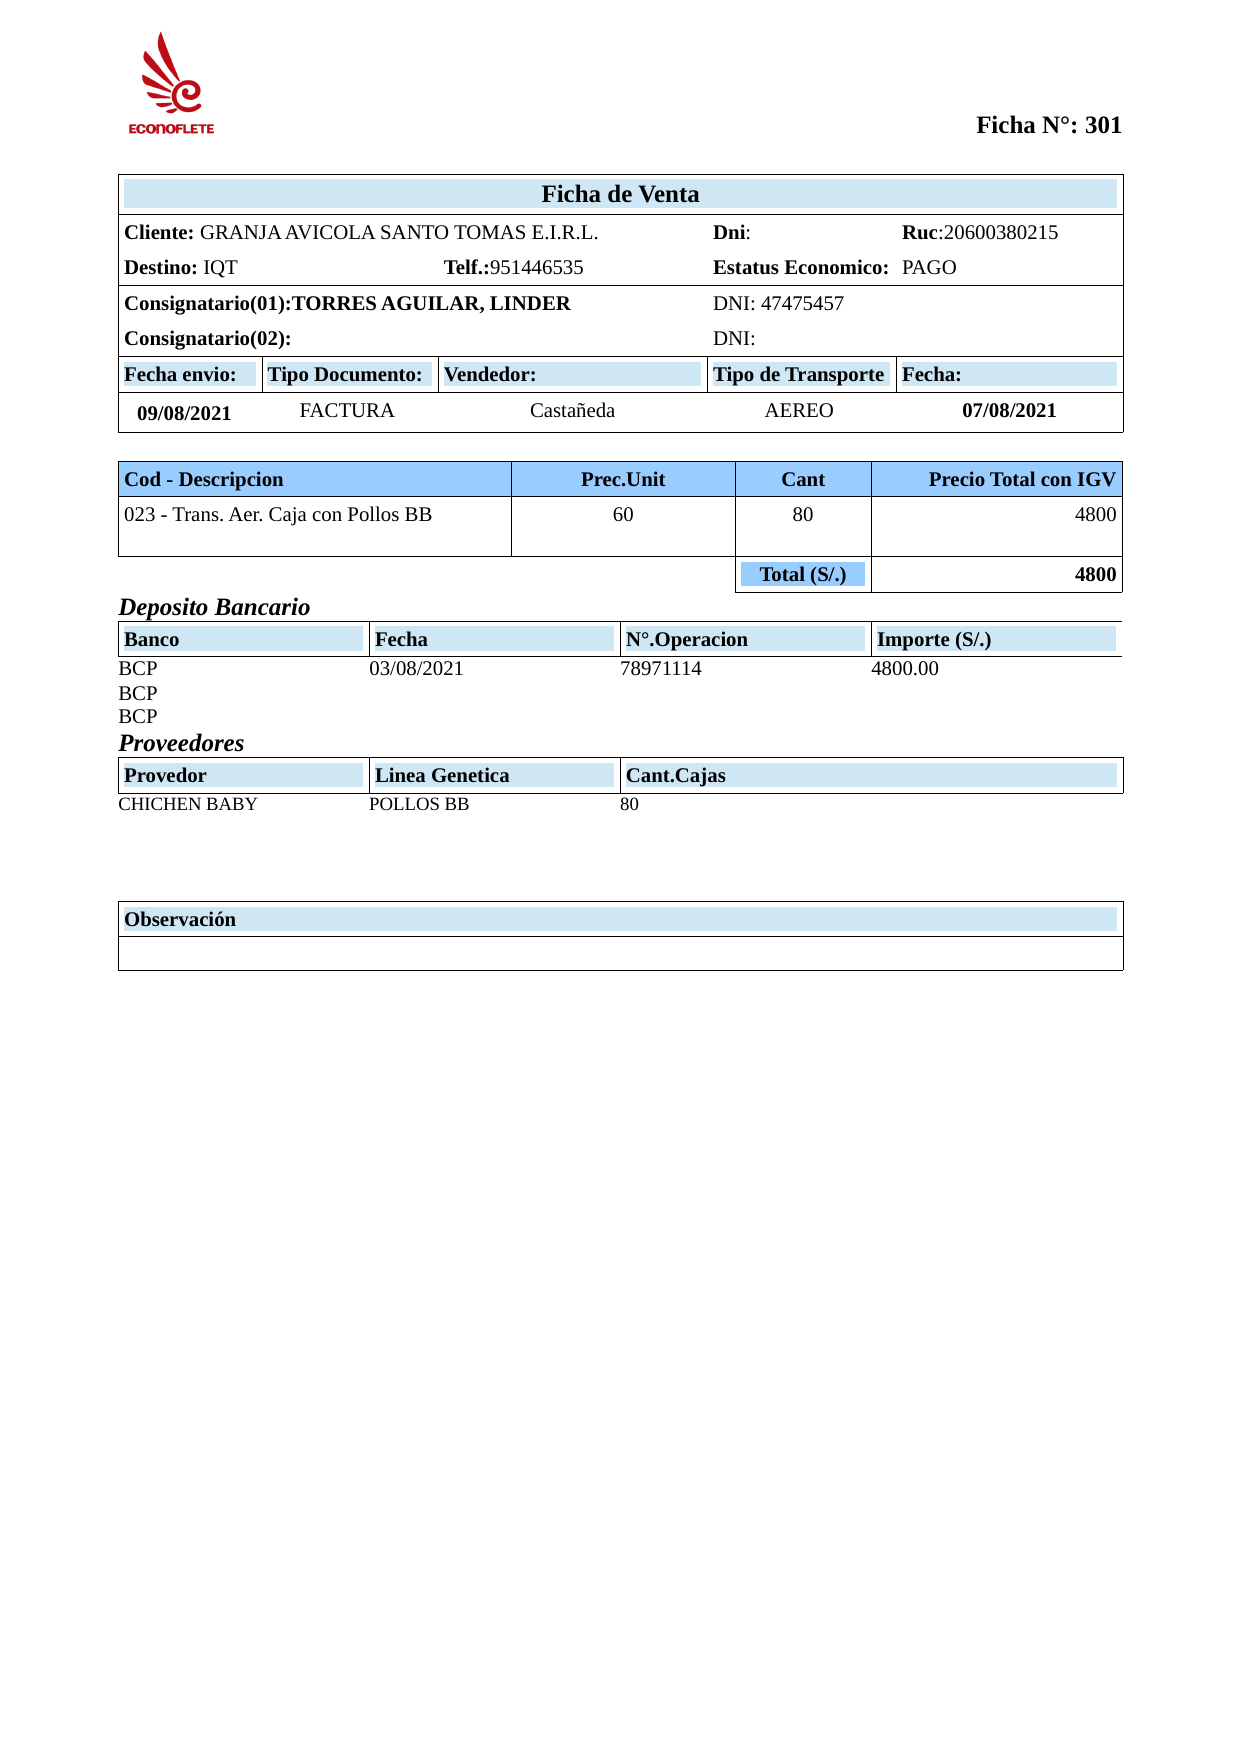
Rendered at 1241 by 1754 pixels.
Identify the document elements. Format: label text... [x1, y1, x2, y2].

table_header Cant.Cajas [621, 758, 1123, 793]
table_header Precio Total con IGV [872, 462, 1122, 496]
picture [118, 31, 225, 134]
table_cell Dni: [707, 215, 896, 249]
table_cell Fecha envio: [119, 357, 262, 392]
table_cell [620, 815, 1123, 836]
table_cell FACTURA [262, 393, 438, 432]
table_cell [369, 879, 620, 901]
table_cell BCP [118, 705, 369, 728]
table_cell 4800.00 [871, 657, 1122, 680]
table_cell [620, 858, 1123, 879]
table_cell 80 [736, 497, 871, 556]
table_cell AEREO [707, 393, 896, 432]
table_cell Estatus Economico: [707, 249, 896, 285]
table_cell 09/08/2021 [119, 393, 262, 432]
table_cell [871, 680, 1122, 704]
table_cell Tipo Documento: [263, 357, 438, 392]
table_cell 80 [620, 794, 1123, 814]
table_cell [620, 879, 1123, 901]
table_cell 07/08/2021 [896, 393, 1123, 432]
table_cell [511, 557, 735, 592]
table_header Banco [119, 622, 369, 656]
text Deposito Bancario [118, 592, 1122, 621]
table_cell 78971114 [620, 657, 871, 680]
table_cell 4800 [872, 557, 1122, 592]
table_cell DNI: 47475457 [707, 286, 1123, 321]
table_cell 03/08/2021 [369, 657, 620, 680]
table_cell [369, 705, 620, 728]
table_cell [620, 836, 1123, 858]
table_cell [118, 858, 369, 879]
table_cell [118, 836, 369, 858]
table_cell 60 [512, 497, 735, 556]
table_cell [620, 705, 871, 728]
table_cell [118, 557, 511, 592]
table_header Provedor [119, 758, 369, 793]
table_header Observación [119, 902, 1123, 936]
table_cell [369, 680, 620, 704]
table_cell Fecha: [897, 357, 1123, 392]
table_cell [369, 858, 620, 879]
table_cell Consignatario(01):TORRES AGUILAR, LINDER [119, 286, 707, 321]
table_cell [871, 705, 1122, 728]
table_cell Castañeda [438, 393, 707, 432]
table_cell [369, 815, 620, 836]
table_cell 4800 [872, 497, 1122, 556]
table_cell Tipo de Transporte [708, 357, 896, 392]
table_cell Ruc:20600380215 [896, 215, 1123, 249]
table_header Importe (S/.) [872, 622, 1122, 656]
table_cell Vendedor: [439, 357, 707, 392]
table_header Fecha [370, 622, 620, 656]
table_header N°.Operacion [621, 622, 871, 656]
table_cell Destino: IQT [119, 249, 438, 285]
table_header Ficha de Venta [119, 175, 1123, 214]
table_cell 023 - Trans. Aer. Caja con Pollos BB [119, 497, 511, 556]
table_header Linea Genetica [370, 758, 620, 793]
table_cell Cliente: GRANJA AVICOLA SANTO TOMAS E.I.R.L. [119, 215, 707, 249]
table_cell [119, 937, 1123, 969]
table_cell DNI: [707, 321, 1123, 356]
table_header Cant [736, 462, 871, 496]
table_cell [118, 815, 369, 836]
table_cell BCP [118, 657, 369, 680]
table_cell Telf.:951446535 [438, 249, 707, 285]
table_cell [369, 836, 620, 858]
table_header Cod - Descripcion [119, 462, 511, 496]
table_cell CHICHEN BABY [118, 794, 369, 814]
table_header Prec.Unit [512, 462, 735, 496]
table_cell [118, 879, 369, 901]
table_cell [620, 680, 871, 704]
text Proveedores [118, 728, 1122, 757]
table_cell POLLOS BB [369, 794, 620, 814]
table_cell BCP [118, 680, 369, 704]
table_cell Consignatario(02): [119, 321, 707, 356]
table_cell PAGO [896, 249, 1123, 285]
table_cell Total (S/.) [736, 557, 871, 592]
